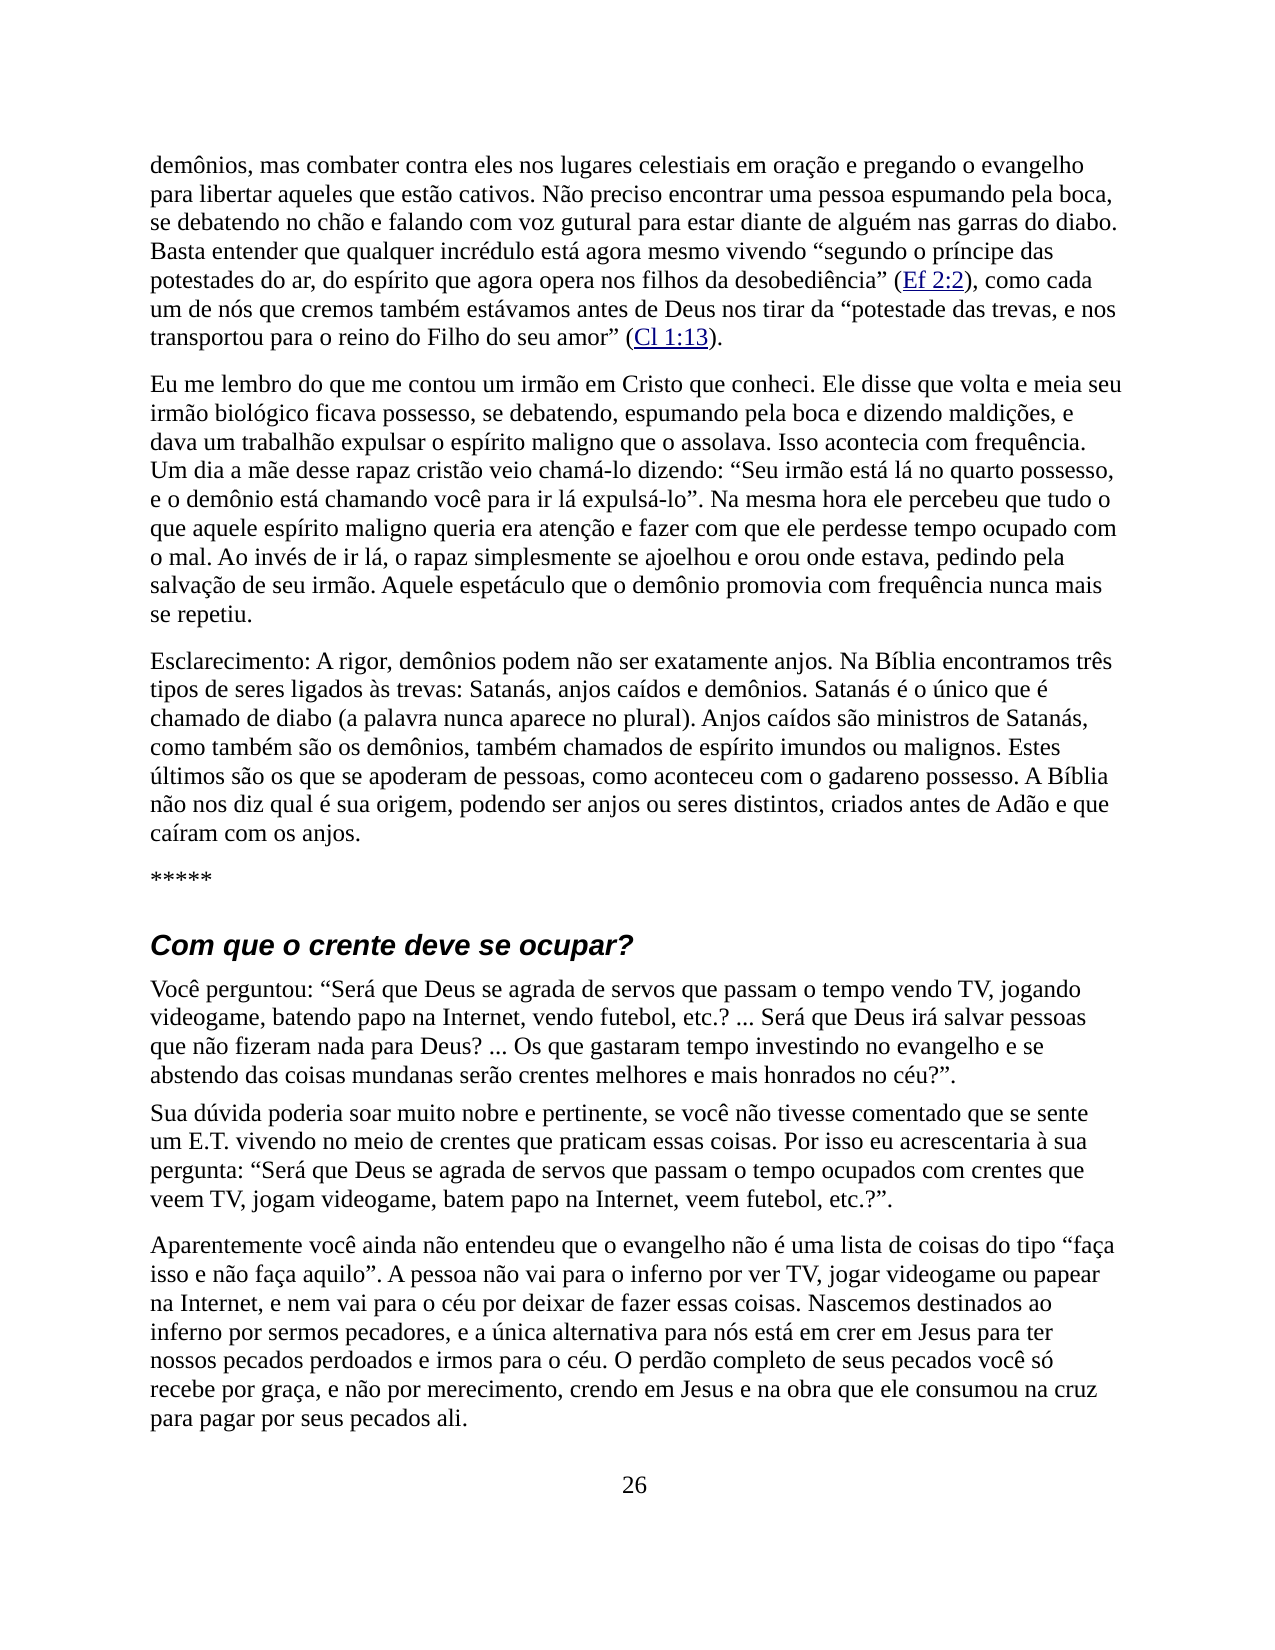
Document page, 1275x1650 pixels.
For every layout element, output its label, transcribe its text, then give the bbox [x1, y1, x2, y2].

text demônios, mas combater contra eles nos lugares celestiais em oração e pregando o evangelho para libertar aqueles que estão cativos. Não preciso encontrar uma pessoa espumando pela boca, se debatendo no chão e falando com voz gutural para estar diante de alguém nas garras do diabo. Basta entender que qualquer incrédulo está agora mesmo vivendo “segundo o príncipe das potestades do ar, do espírito que agora opera nos filhos da desobediência” (Ef 2:2), como cada um de nós que cremos também estávamos antes de Deus nos tirar da “potestade das trevas, e nos transportou para o reino do Filho do seu amor” (Cl 1:13). [150, 150, 1125, 351]
subtitle Com que o crente deve se ocupar? [150, 928, 1125, 961]
text Sua dúvida poderia soar muito nobre e pertinente, se você não tivesse comentado que se sente um E.T. vivendo no meio de crentes que praticam essas coisas. Por isso eu acrescentaria à sua pergunta: “Será que Deus se agrada de servos que passam o tempo ocupados com crentes que veem TV, jogam videogame, batem papo na Internet, veem futebol, etc.?”. [150, 1098, 1125, 1213]
text Você perguntou: “Será que Deus se agrada de servos que passam o tempo vendo TV, jogando videogame, batendo papo na Internet, vendo futebol, etc.? ... Será que Deus irá salvar pessoas que não fizeram nada para Deus? ... Os que gastaram tempo investindo no evangelho e se abstendo das coisas mundanas serão crentes melhores e mais honrados no céu?”. [150, 974, 1125, 1089]
text Esclarecimento: A rigor, demônios podem não ser exatamente anjos. Na Bíblia encontramos três tipos de seres ligados às trevas: Satanás, anjos caídos e demônios. Satanás é o único que é chamado de diabo (a palavra nunca aparece no plural). Anjos caídos são ministros de Satanás, como também são os demônios, também chamados de espírito imundos ou malignos. Estes últimos são os que se apoderam de pessoas, como aconteceu com o gadareno possesso. A Bíblia não nos diz qual é sua origem, podendo ser anjos ou seres distintos, criados antes de Adão e que caíram com os anjos. [150, 646, 1125, 847]
text Eu me lembro do que me contou um irmão em Cristo que conheci. Ele disse que volta e meia seu irmão biológico ficava possesso, se debatendo, espumando pela boca e dizendo maldições, e dava um trabalhão expulsar o espírito maligno que o assolava. Isso acontecia com frequência. Um dia a mãe desse rapaz cristão veio chamá-lo dizendo: “Seu irmão está lá no quarto possesso, e o demônio está chamando você para ir lá expulsá-lo”. Na mesma hora ele percebeu que tudo o que aquele espírito maligno queria era atenção e fazer com que ele perdesse tempo ocupado com o mal. Ao invés de ir lá, o rapaz simplesmente se ajoelhou e orou onde estava, pedindo pela salvação de seu irmão. Aquele espetáculo que o demônio promovia com frequência nunca mais se repetiu. [150, 369, 1125, 628]
text Aparentemente você ainda não entendeu que o evangelho não é uma lista de coisas do tipo “faça isso e não faça aquilo”. A pessoa não vai para o inferno por ver TV, jogar videogame ou papear na Internet, e nem vai para o céu por deixar de fazer essas coisas. Nascemos destinados ao inferno por sermos pecadores, e a única alternativa para nós está em crer em Jesus para ter nossos pecados perdoados e irmos para o céu. O perdão completo de seus pecados você só recebe por graça, e não por merecimento, crendo em Jesus e na obra que ele consumou na cruz para pagar por seus pecados ali. [150, 1231, 1125, 1432]
text ***** [150, 865, 1125, 894]
